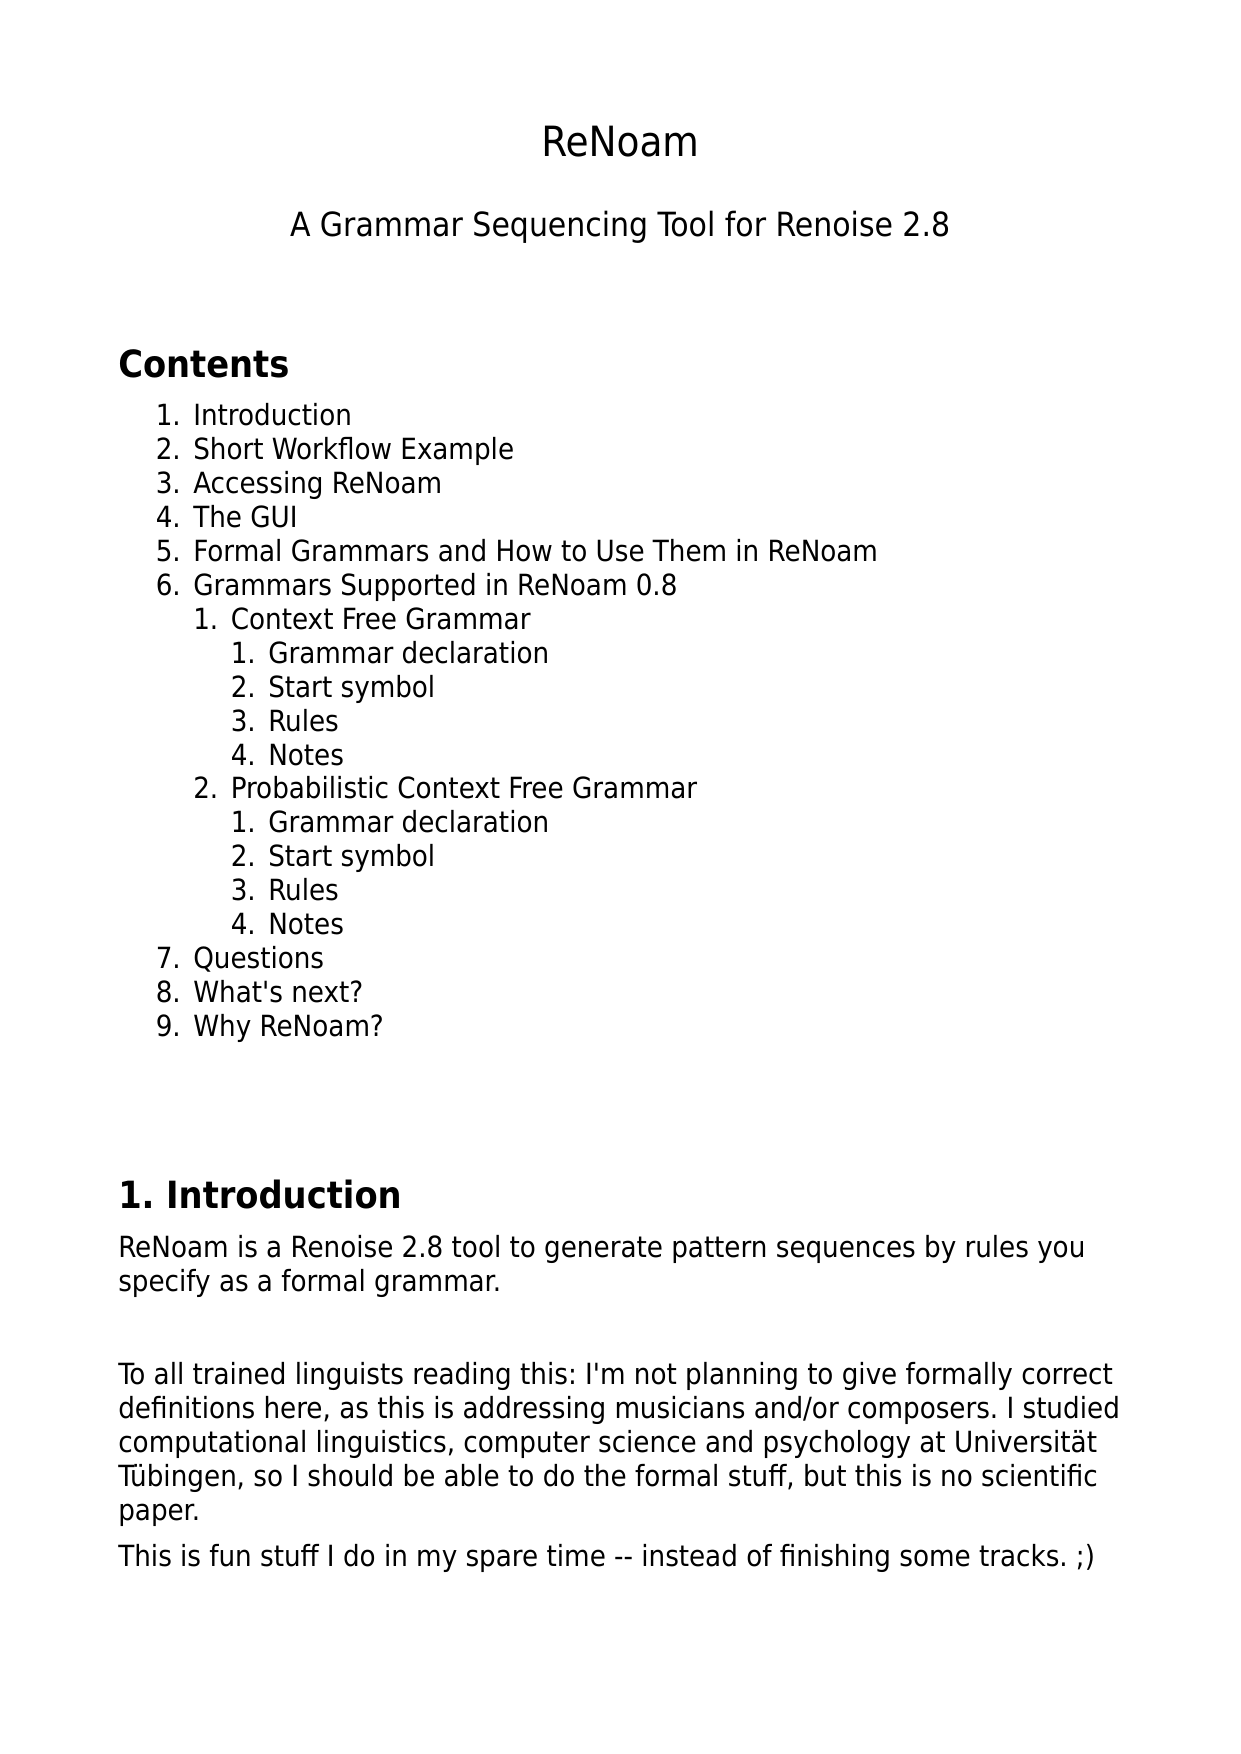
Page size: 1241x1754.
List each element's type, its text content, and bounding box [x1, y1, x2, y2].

list Start symbol [231, 670, 1122, 704]
list Notes [231, 738, 1122, 772]
list Probabilistic Context Free Grammar [193, 772, 1122, 806]
list Notes [231, 908, 1122, 942]
text This is fun stuff I do in my spare time -- instead of finishing some tracks. ;) [118, 1539, 1122, 1573]
list Rules [231, 874, 1122, 908]
text ReNoam [118, 118, 1122, 167]
subtitle 1. Introduction [118, 1174, 1122, 1218]
text A Grammar Sequencing Tool for Renoise 2.8 [118, 206, 1122, 244]
list Start symbol [231, 840, 1122, 874]
list Grammar declaration [231, 636, 1122, 670]
list What's next? [156, 976, 1122, 1009]
subtitle Contents [118, 342, 1122, 386]
list Questions [156, 942, 1122, 976]
list Rules [231, 704, 1122, 738]
list Grammars Supported in ReNoam 0.8 [156, 568, 1122, 602]
list Introduction [156, 398, 1122, 432]
list Context Free Grammar [193, 602, 1122, 636]
list Formal Grammars and How to Use Them in ReNoam [156, 534, 1122, 568]
text To all trained linguists reading this: I'm not planning to give formally correct definitions here, as this is addressing musicians and/or composers. I studied computational linguistics, computer science and psychology at Universität Tübingen, so I should be able to do the formal stuff, but this is no scientific paper. [118, 1357, 1122, 1527]
list Grammar declaration [231, 806, 1122, 840]
list Short Workflow Example [156, 432, 1122, 466]
list The GUI [156, 500, 1122, 534]
list Accessing ReNoam [156, 466, 1122, 500]
text ReNoam is a Renoise 2.8 tool to generate pattern sequences by rules you specify as a formal grammar. [118, 1230, 1122, 1298]
list Why ReNoam? [156, 1009, 1122, 1043]
